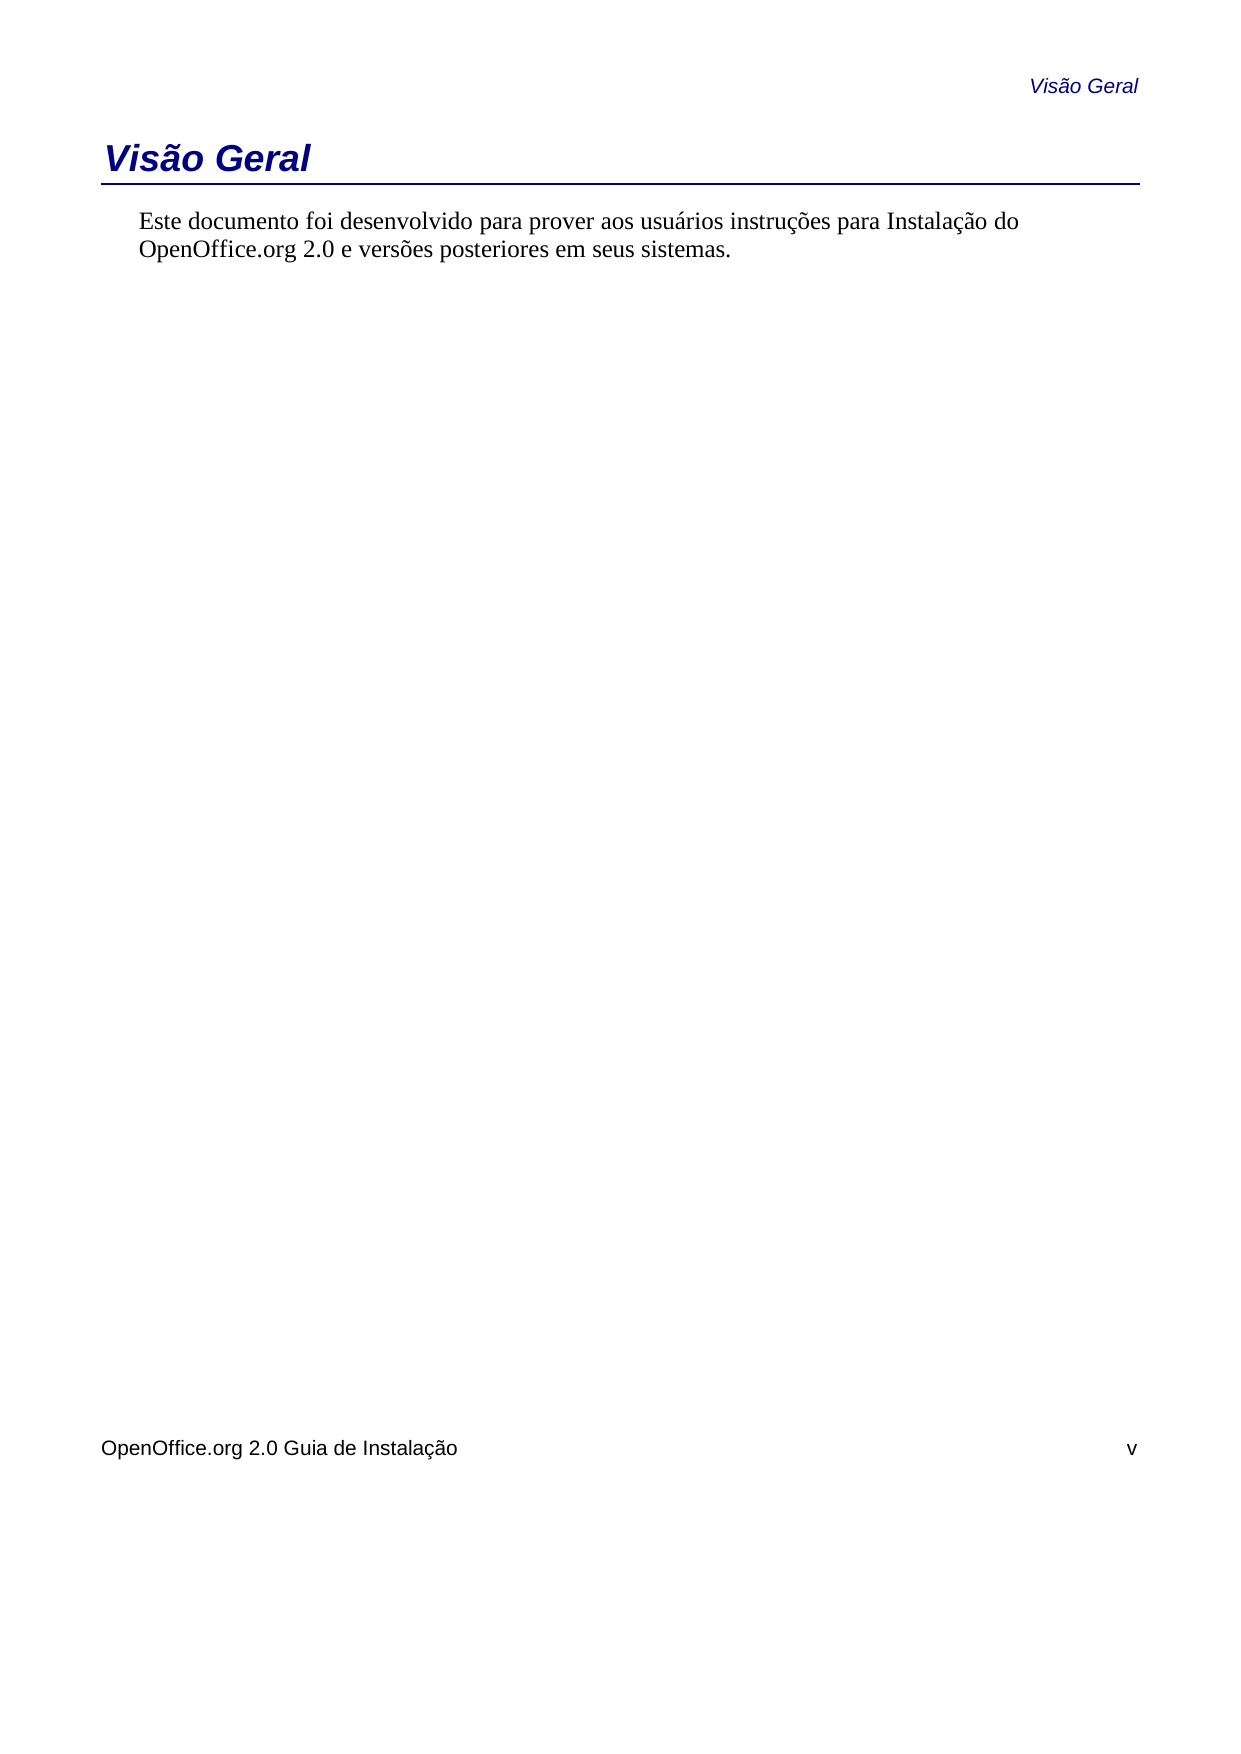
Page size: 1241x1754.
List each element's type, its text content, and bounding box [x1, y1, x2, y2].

text Este documento foi desenvolvido para prover aos usuários instruções para Instalação do OpenOffice.org 2.0 e versões posteriores em seus sistemas. [138, 207, 1140, 263]
subtitle Visão Geral [101, 135, 1140, 183]
